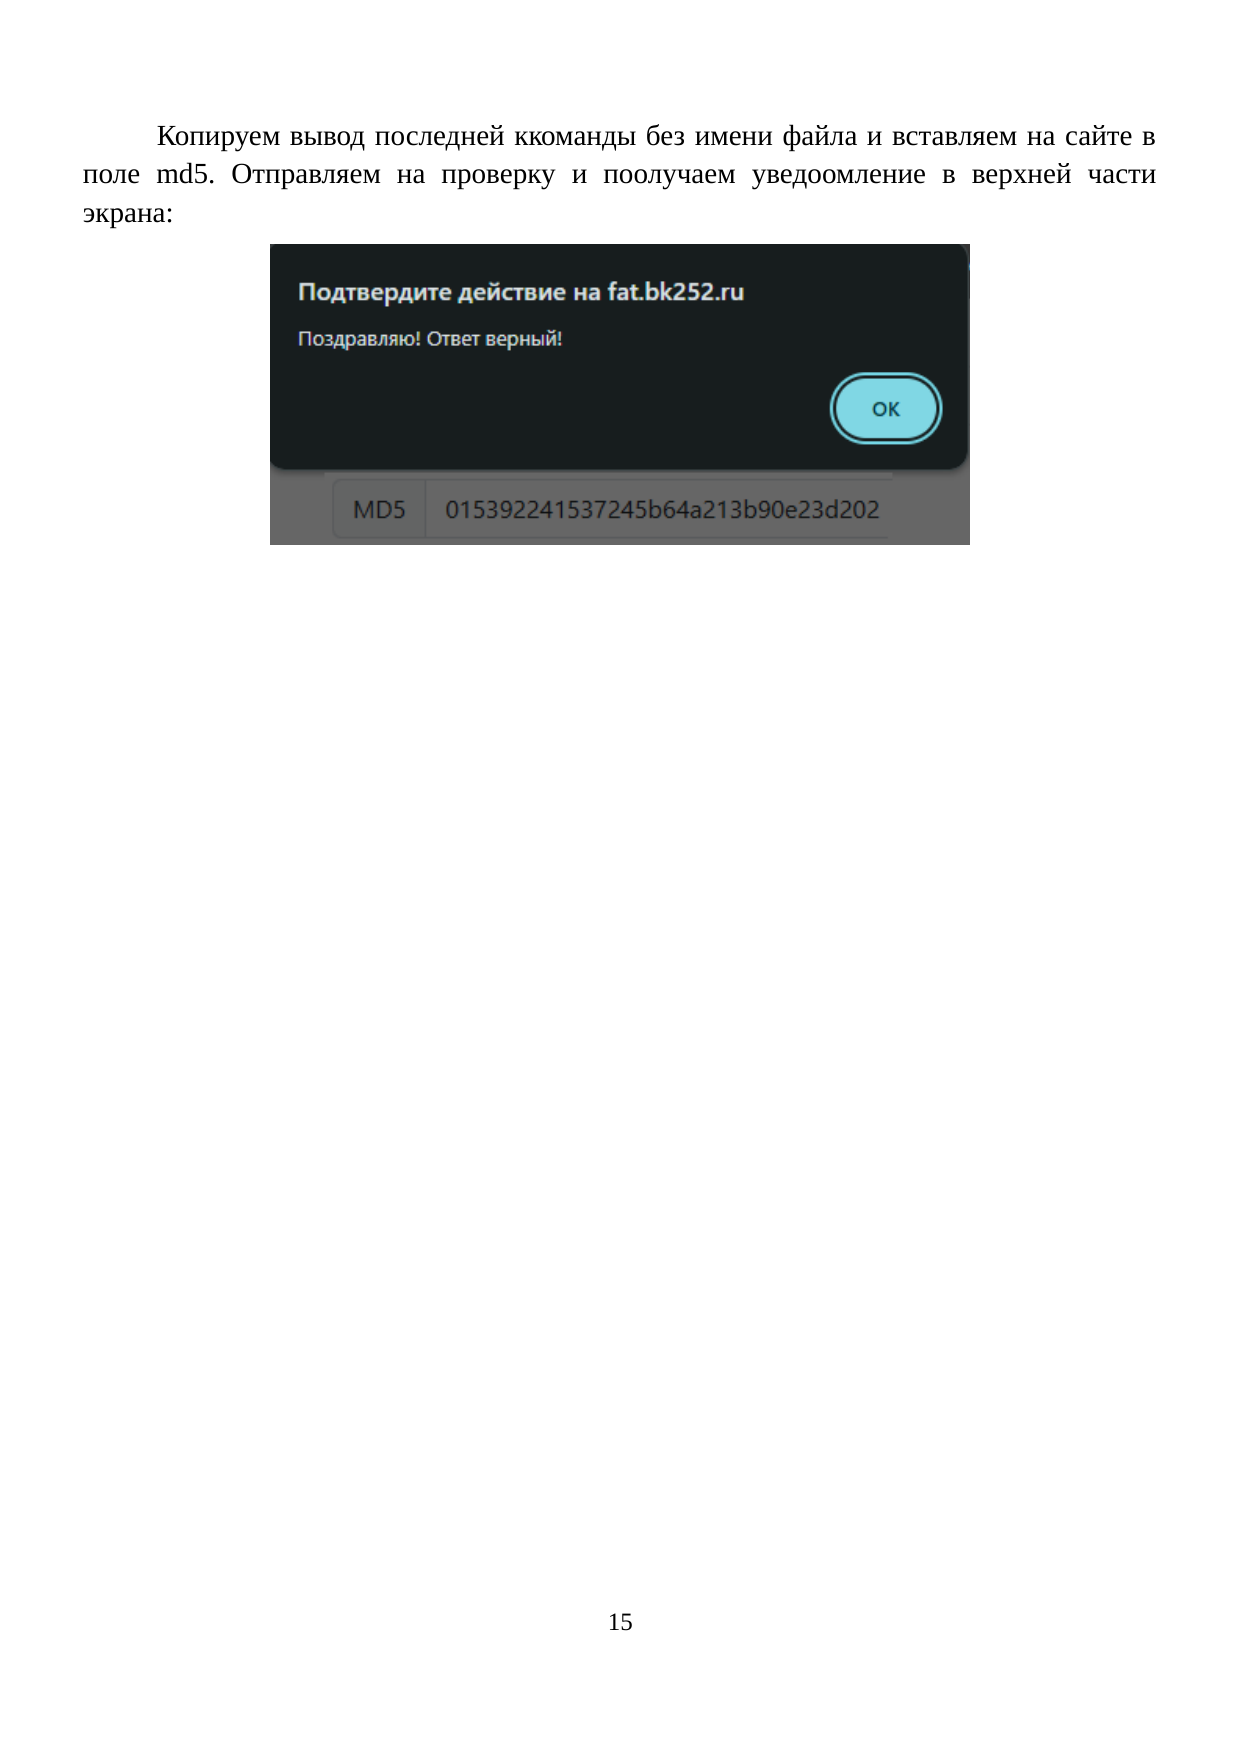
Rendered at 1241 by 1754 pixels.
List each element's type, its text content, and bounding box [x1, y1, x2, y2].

picture [270, 244, 970, 545]
text Копируем вывод последней ккоманды без имени файла и вставляем на сайте в поле md5. Отправляем на проверку и поолучаем уведоомление в верхней части экрана: [83, 118, 1157, 229]
